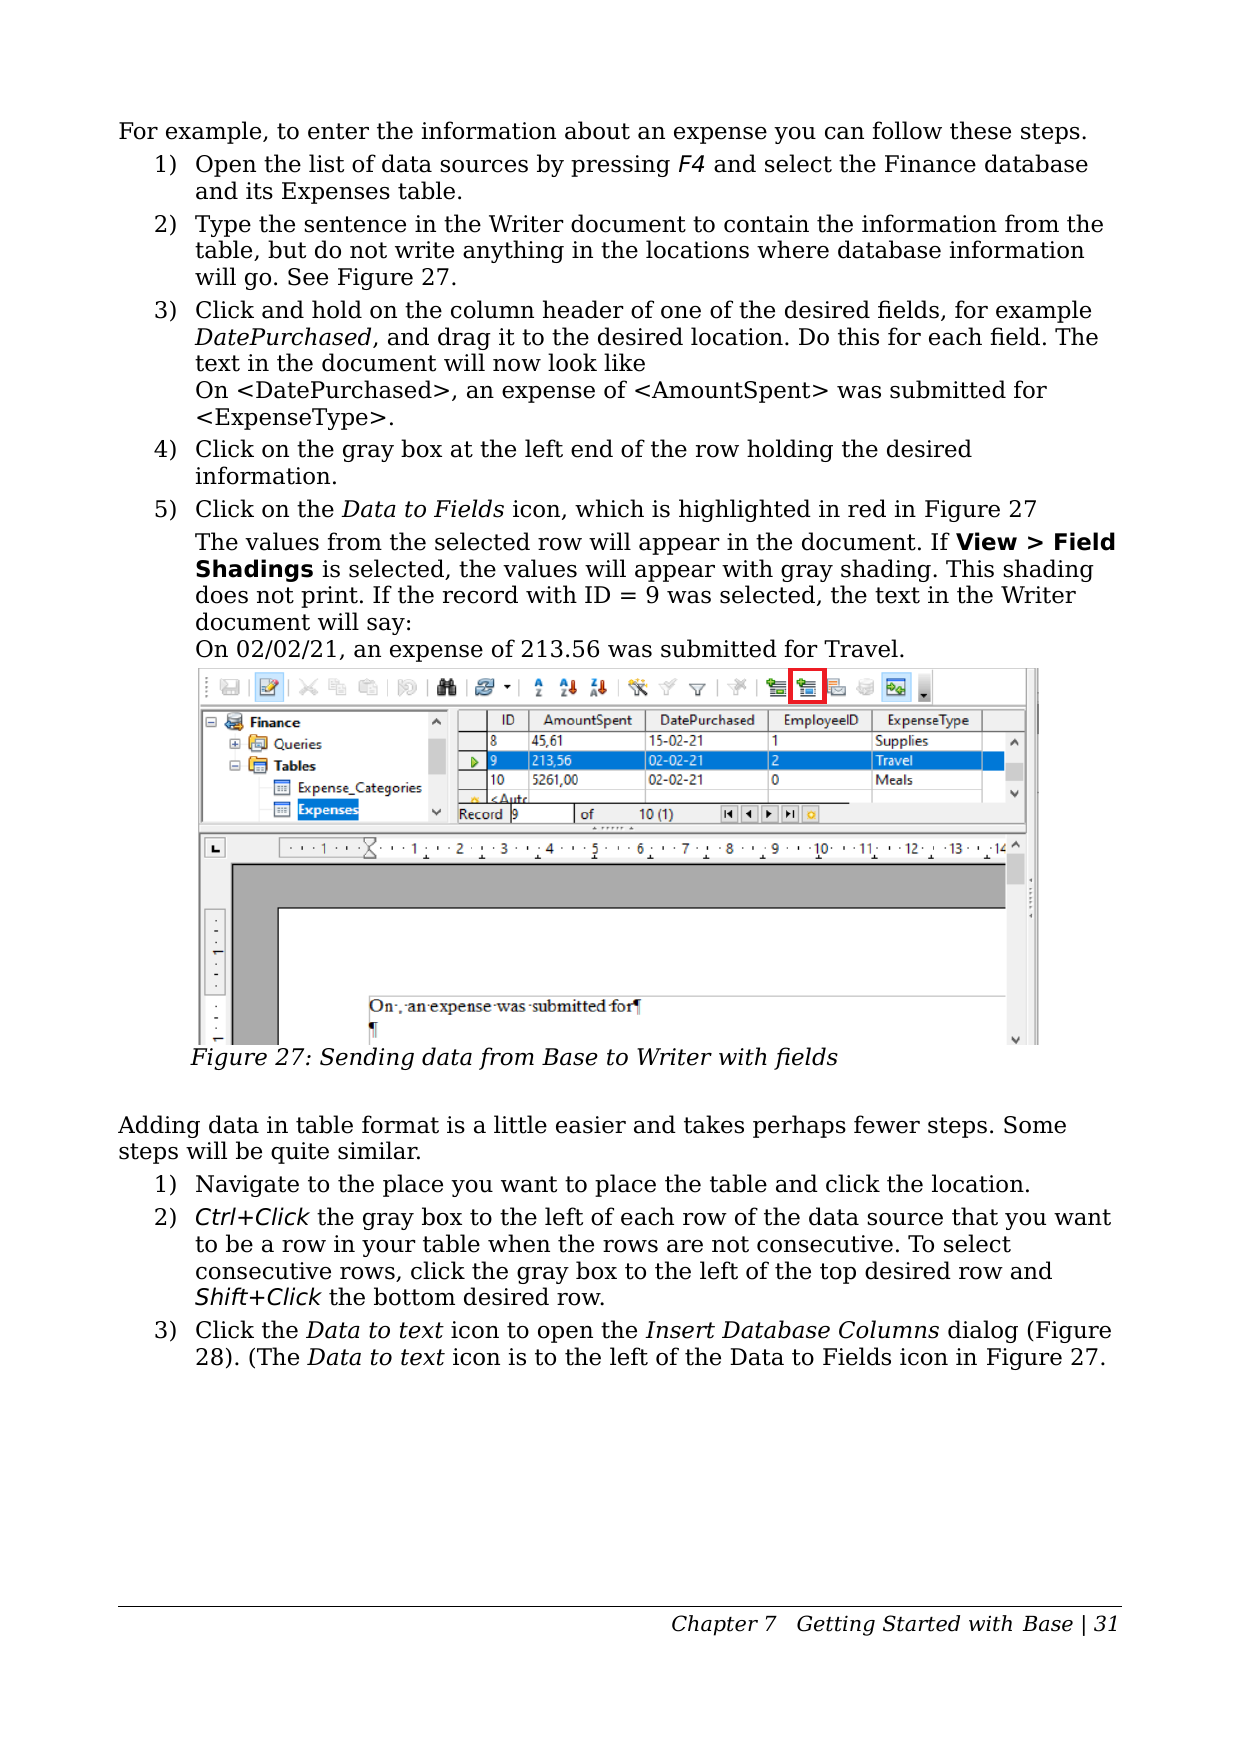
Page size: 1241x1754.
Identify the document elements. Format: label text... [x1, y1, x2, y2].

list The values from the selected row will appear in the document. If View > Field Shadings is selected, the values will appear with gray shading. This shading does not print. If the record with ID = 9 was selected, the text in the Writer document will say: On 02/02/21, an expense of 213.56 was submitted for Travel. [195, 529, 1122, 662]
list Open the list of data sources by pressing F4 and select the Finance database and its Expenses table. [177, 151, 1122, 204]
list Click the Data to text icon to open the Insert Database Columns dialog ( Figure 28). (The Data to text icon is to the left of the Data to Fields icon in Figure 27. [177, 1317, 1122, 1371]
list Click on the gray box at the left end of the row holding the desired information. [177, 437, 1122, 490]
list Figure 27: Sending data from Base to Writer with fields [191, 668, 1046, 1071]
list Click and hold on the column header of one of the desired fields, for example DatePurchased, and drag it to the desired location. Do this for each field. The text in the document will now look like On <DatePurchased>, an expense of <AmountSpent> was submitted for <ExpenseType>. [177, 297, 1122, 430]
list Type the sentence in the Writer document to contain the information from the table, but do not write anything in the locations where database information will go. See Figure 27. [177, 211, 1122, 291]
list Navigate to the place you want to place the table and click the location. [177, 1172, 1122, 1198]
list For example, to enter the information about an expense you can follow these steps. [118, 118, 1122, 145]
picture [198, 668, 1039, 1045]
list Ctrl+Click the gray box to the left of each row of the data source that you want to be a row in your table when the rows are not consecutive. To select consecutive rows, click the gray box to the left of the top desired row and Shift+Click the bottom desired row. [177, 1204, 1122, 1311]
list Adding data in table format is a little easier and takes perhaps fewer steps. Some steps will be quite similar. [118, 1112, 1122, 1165]
list Click on the Data to Fields icon, which is highlighted in red in Figure 27 [177, 496, 1122, 523]
